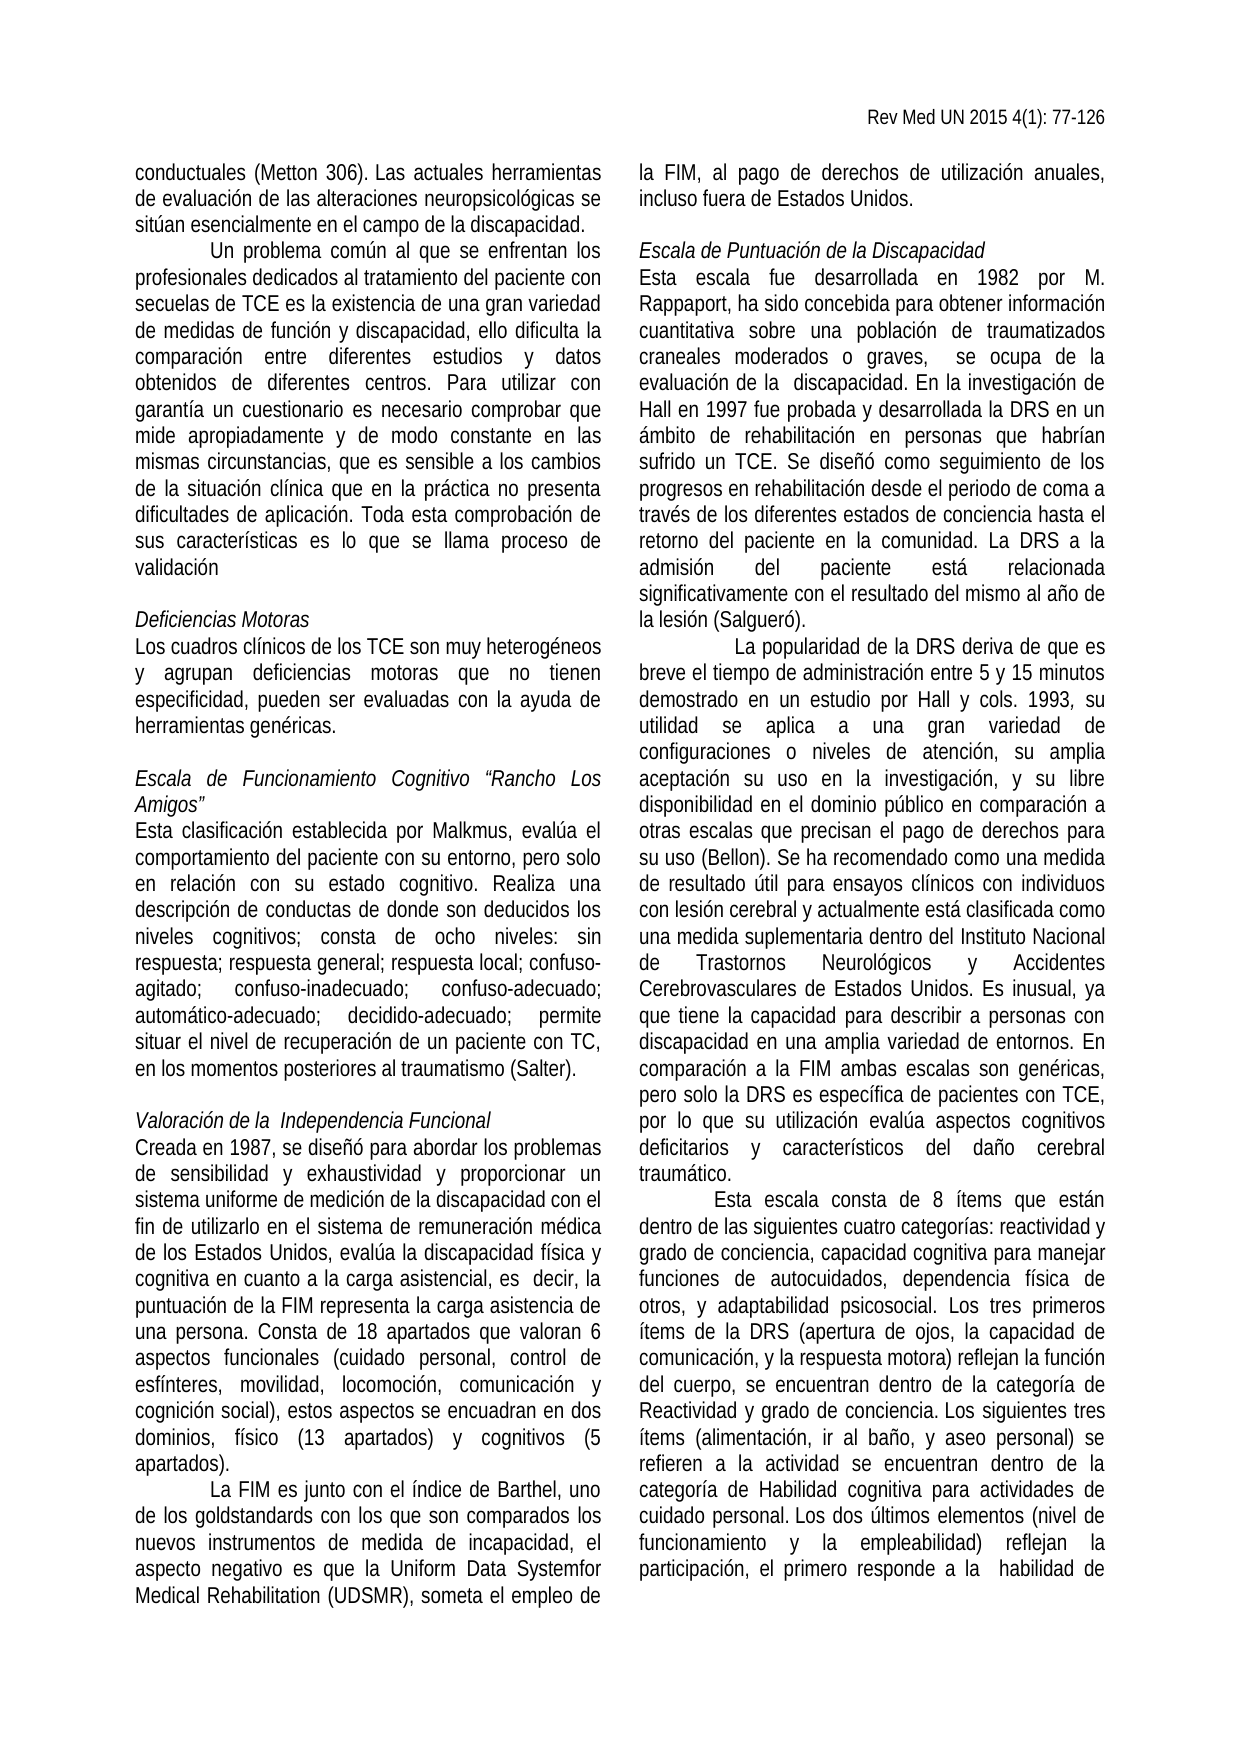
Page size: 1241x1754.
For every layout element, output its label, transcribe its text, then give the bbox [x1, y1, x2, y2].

text Deficiencias Motoras [135, 606, 601, 633]
text Un problema común al que se enfrentan los profesionales dedicados al tratamiento del paciente con secuelas de TCE es la existencia de una gran variedad de medidas de función y discapacidad, ello dificulta la comparación entre diferentes estudios y datos obtenidos de diferentes centros. Para utilizar con garantía un cuestionario es necesario comprobar que mide apropiadamente y de modo constante en las mismas circunstancias, que es sensible a los cambios de la situación clínica que en la práctica no presenta dificultades de aplicación. Toda esta comprobación de sus características es lo que se llama proceso de validación [135, 237, 601, 580]
text Escala de Funcionamiento Cognitivo “Rancho Los Amigos” [135, 764, 601, 817]
text conductuales (Metton 306). Las actuales herramientas de evaluación de las alteraciones neuropsicológicas se sitúan esencialmente en el campo de la discapacidad. [135, 158, 601, 237]
text la FIM, al pago de derechos de utilización anuales, incluso fuera de Estados Unidos. [639, 158, 1105, 211]
text Esta escala consta de 8 ítems que están dentro de las siguientes cuatro categorías: reactividad y grado de conciencia, capacidad cognitiva para manejar funciones de autocuidados, dependencia física de otros, y adaptabilidad psicosocial. Los tres primeros ítems de la DRS (apertura de ojos, la capacidad de comunicación, y la respuesta motora) reflejan la función del cuerpo, se encuentran dentro de la categoría de Reactividad y grado de conciencia. Los siguientes tres ítems (alimentación, ir al baño, y aseo personal) se refieren a la actividad se encuentran dentro de la categoría de Habilidad cognitiva para actividades de cuidado personal. Los dos últimos elementos (nivel de funcionamiento y la empleabilidad) reflejan la participación, el primero responde a la habilidad de [639, 1186, 1105, 1582]
text Los cuadros clínicos de los TCE son muy heterogéneos y agrupan deficiencias motoras que no tienen especificidad, pueden ser evaluadas con la ayuda de herramientas genéricas. [135, 633, 601, 738]
text La FIM es junto con el índice de Barthel, uno de los goldstandards con los que son comparados los nuevos instrumentos de medida de incapacidad, el aspecto negativo es que la Uniform Data Systemfor Medical Rehabilitation (UDSMR), someta el empleo de [135, 1476, 601, 1608]
text Esta escala fue desarrollada en 1982 por M. Rappaport, ha sido concebida para obtener información cuantitativa sobre una población de traumatizados craneales moderados o graves, se ocupa de la evaluación de la discapacidad. En la investigación de Hall en 1997 fue probada y desarrollada la DRS en un ámbito de rehabilitación en personas que habrían sufrido un TCE. Se diseñó como seguimiento de los progresos en rehabilitación desde el periodo de coma a través de los diferentes estados de conciencia hasta el retorno del paciente en la comunidad. La DRS a la admisión del paciente está relacionada significativamente con el resultado del mismo al año de la lesión (Salgueró). [639, 264, 1105, 633]
text Escala de Puntuación de la Discapacidad [639, 237, 1105, 264]
text Esta clasificación establecida por Malkmus, evalúa el comportamiento del paciente con su entorno, pero solo en relación con su estado cognitivo. Realiza una descripción de conductas de donde son deducidos los niveles cognitivos; consta de ocho niveles: sin respuesta; respuesta general; respuesta local; confuso-agitado; confuso-inadecuado; confuso-adecuado; automático-adecuado; decidido-adecuado; permite situar el nivel de recuperación de un paciente con TC, en los momentos posteriores al traumatismo (Salter). [135, 817, 601, 1081]
text La popularidad de la DRS deriva de que es breve el tiempo de administración entre 5 y 15 minutos demostrado en un estudio por Hall y cols. 1993, su utilidad se aplica a una gran variedad de configuraciones o niveles de atención, su amplia aceptación su uso en la investigación, y su libre disponibilidad en el dominio público en comparación a otras escalas que precisan el pago de derechos para su uso (Bellon). Se ha recomendado como una medida de resultado útil para ensayos clínicos con individuos con lesión cerebral y actualmente está clasificada como una medida suplementaria dentro del Instituto Nacional de Trastornos Neurológicos y Accidentes Cerebrovasculares de Estados Unidos. Es inusual, ya que tiene la capacidad para describir a personas con discapacidad en una amplia variedad de entornos. En comparación a la FIM ambas escalas son genéricas, pero solo la DRS es específica de pacientes con TCE, por lo que su utilización evalúa aspectos cognitivos deficitarios y característicos del daño cerebral traumático. [639, 633, 1105, 1186]
text Valoración de la Independencia Funcional [135, 1107, 601, 1133]
text Creada en 1987, se diseñó para abordar los problemas de sensibilidad y exhaustividad y proporcionar un sistema uniforme de medición de la discapacidad con el fin de utilizarlo en el sistema de remuneración médica de los Estados Unidos, evalúa la discapacidad física y cognitiva en cuanto a la carga asistencial, es decir, la puntuación de la FIM representa la carga asistencia de una persona. Consta de 18 apartados que valoran 6 aspectos funcionales (cuidado personal, control de esfínteres, movilidad, locomoción, comunicación y cognición social), estos aspectos se encuadran en dos dominios, físico (13 apartados) y cognitivos (5 apartados). [135, 1133, 601, 1476]
